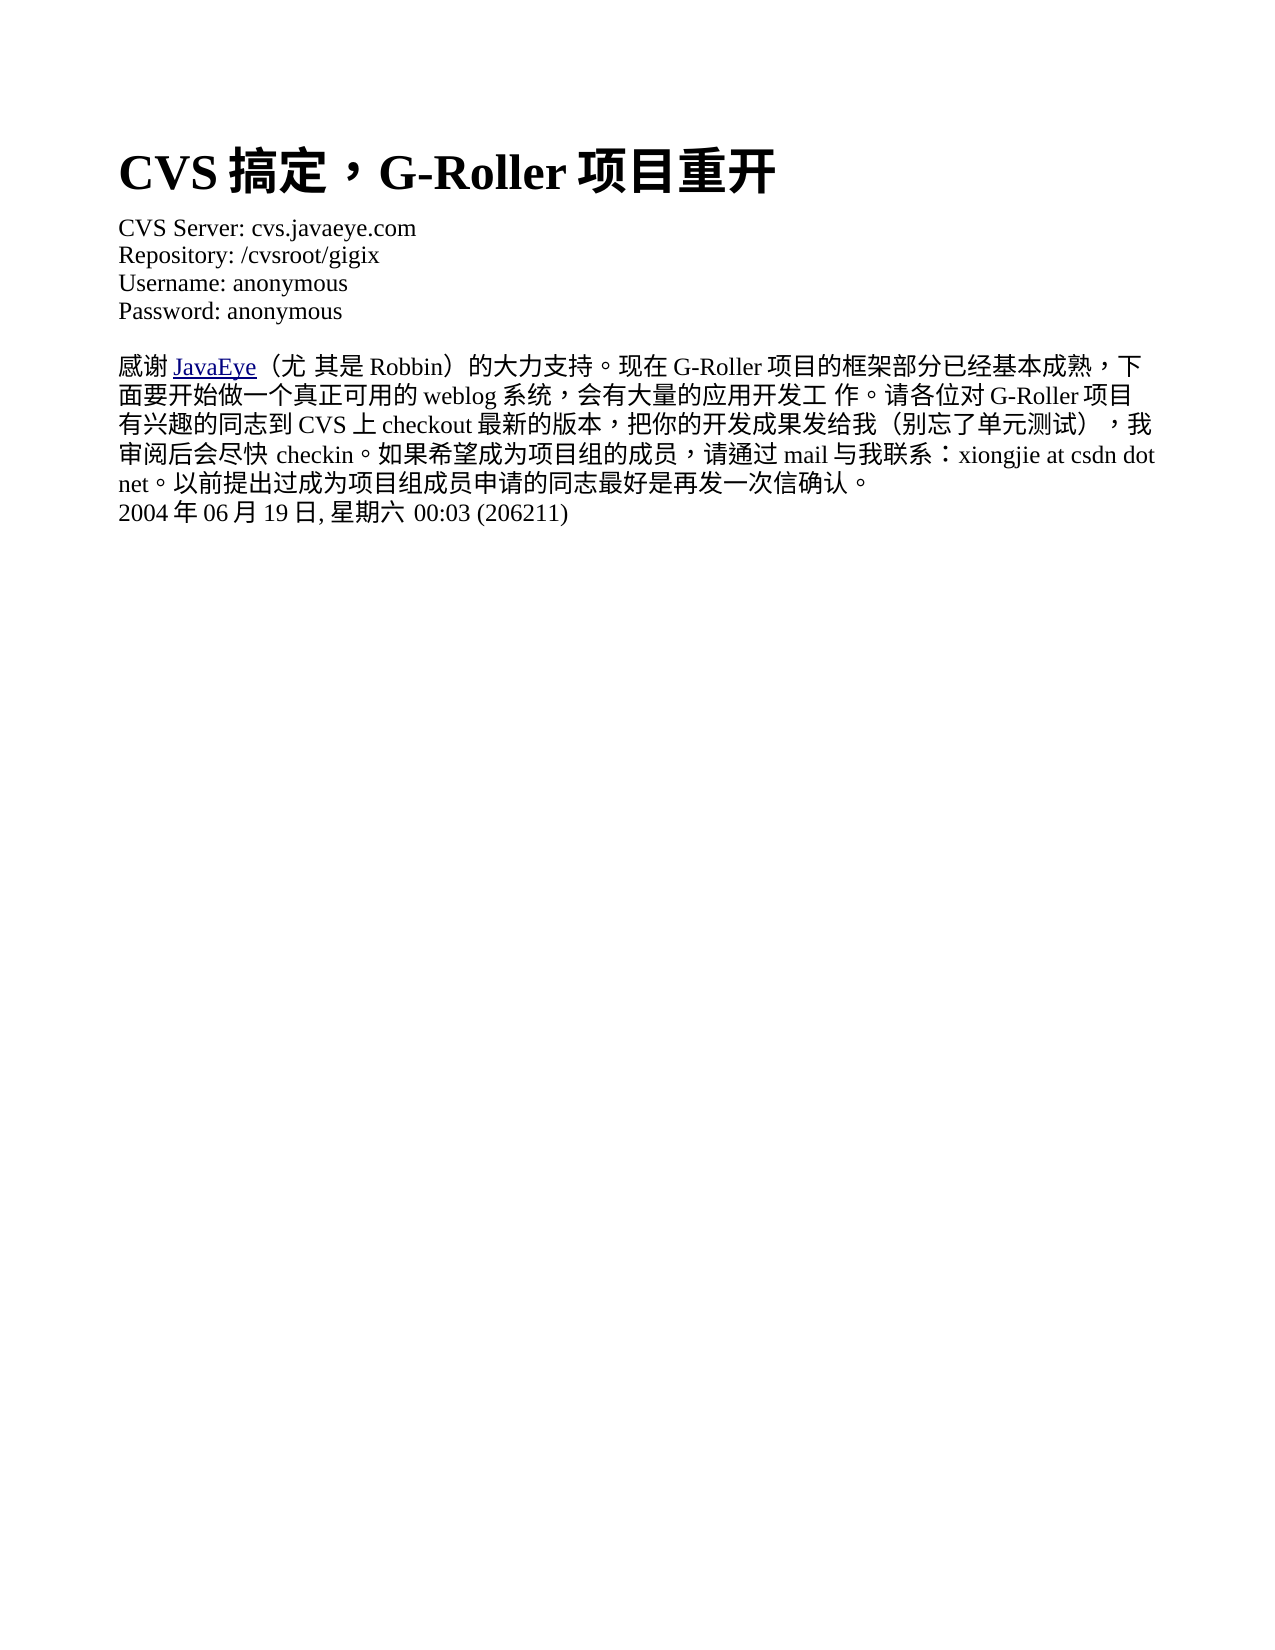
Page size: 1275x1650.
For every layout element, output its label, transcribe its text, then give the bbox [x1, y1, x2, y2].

text Username: anonymous [118, 269, 1157, 297]
text CVS Server: cvs.javaeye.com Repository: /cvsroot/gigix [118, 214, 1157, 269]
text 2004年06月19日, 星期六 00:03 (206211) [118, 498, 1157, 527]
text 感谢JavaEye（尤 其是Robbin）的大力支持。现在G-Roller项目的框架部分已经基本成熟，下面要开始做一个真正可用的weblog系统，会有大量的应用开发工 作。请各位对G-Roller项目有兴趣的同志到CVS上checkout最新的版本，把你的开发成果发给我（别忘了单元测试），我审阅后会尽快 checkin。如果希望成为项目组的成员，请通过mail与我联系：xiongjie at csdn dot net。以前提出过成为项目组成员申请的同志最好是再发一次信确认。 [118, 352, 1157, 498]
subtitle CVS搞定，G-Roller项目重开 [118, 143, 1157, 201]
text Password: anonymous [118, 297, 1157, 325]
